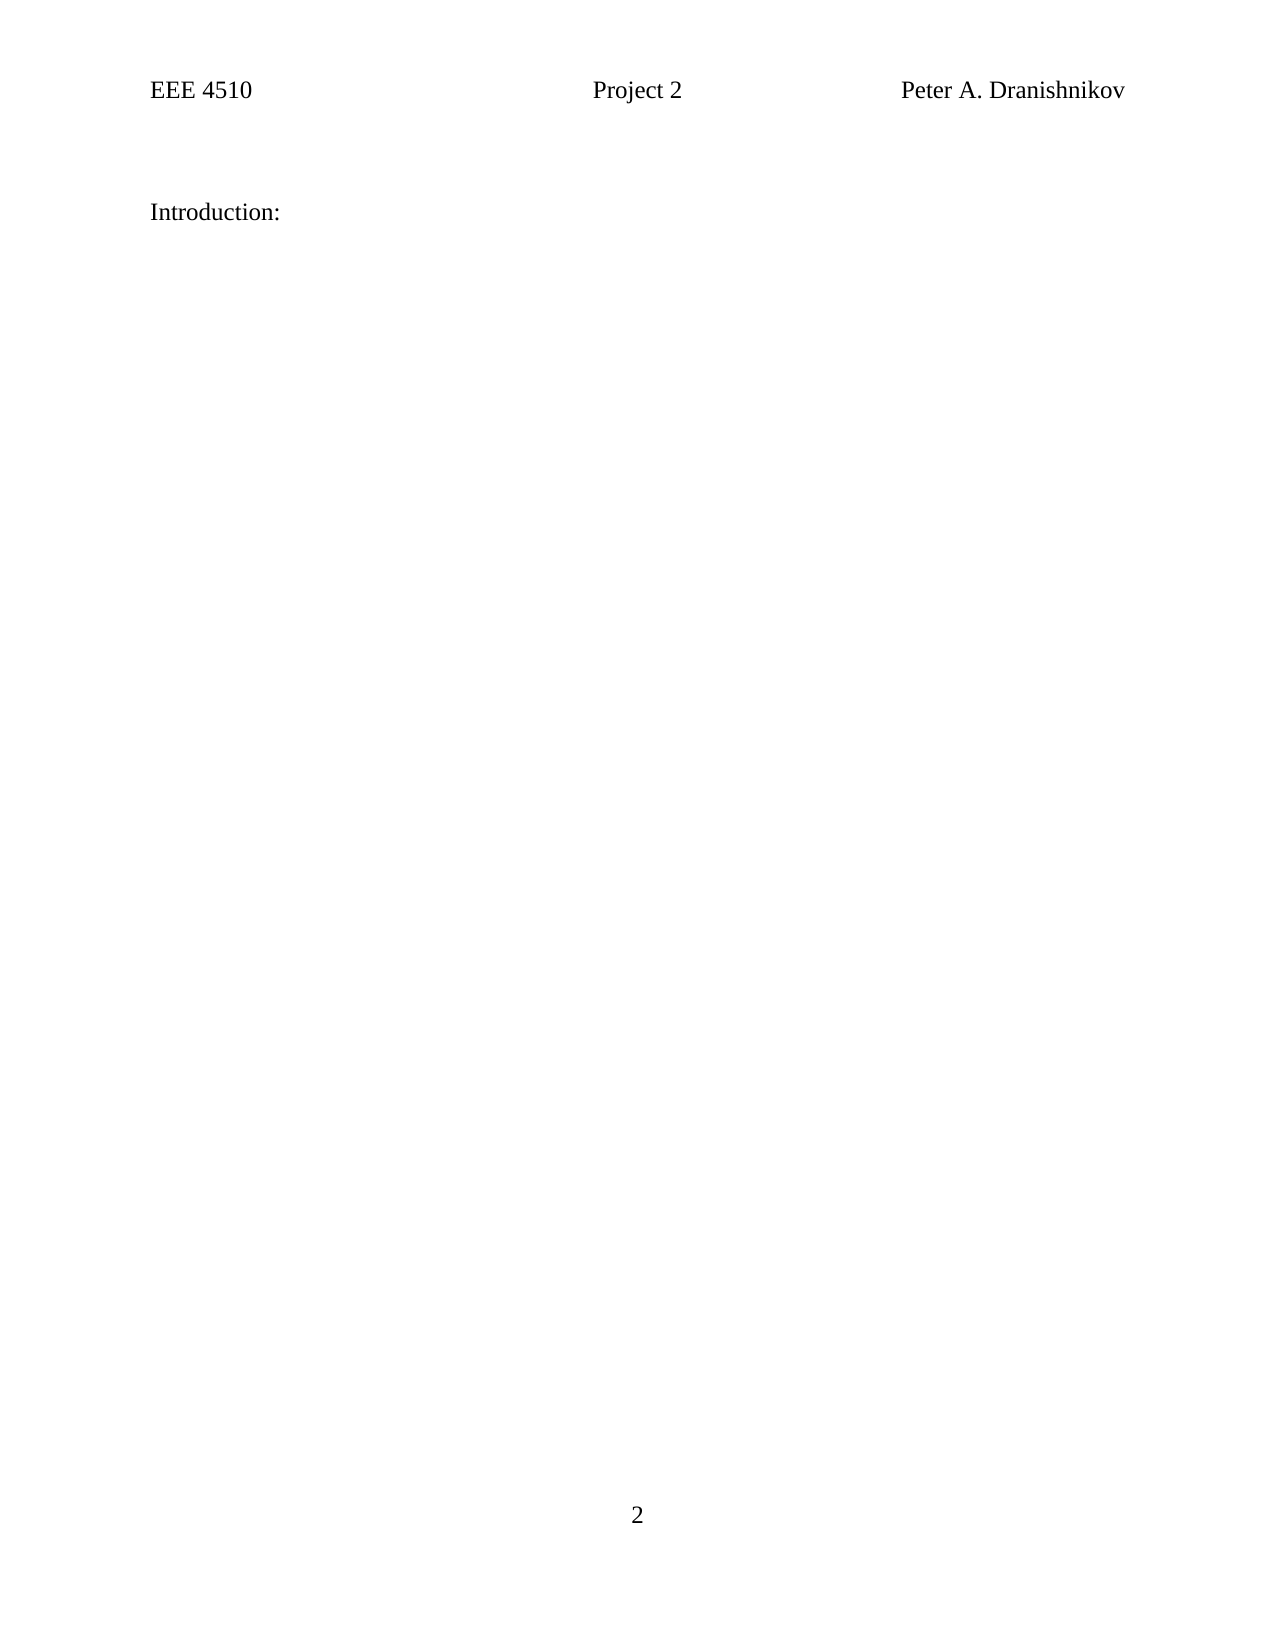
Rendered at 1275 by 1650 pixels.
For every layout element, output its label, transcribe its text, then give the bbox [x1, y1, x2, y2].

text Introduction: [150, 197, 1125, 226]
